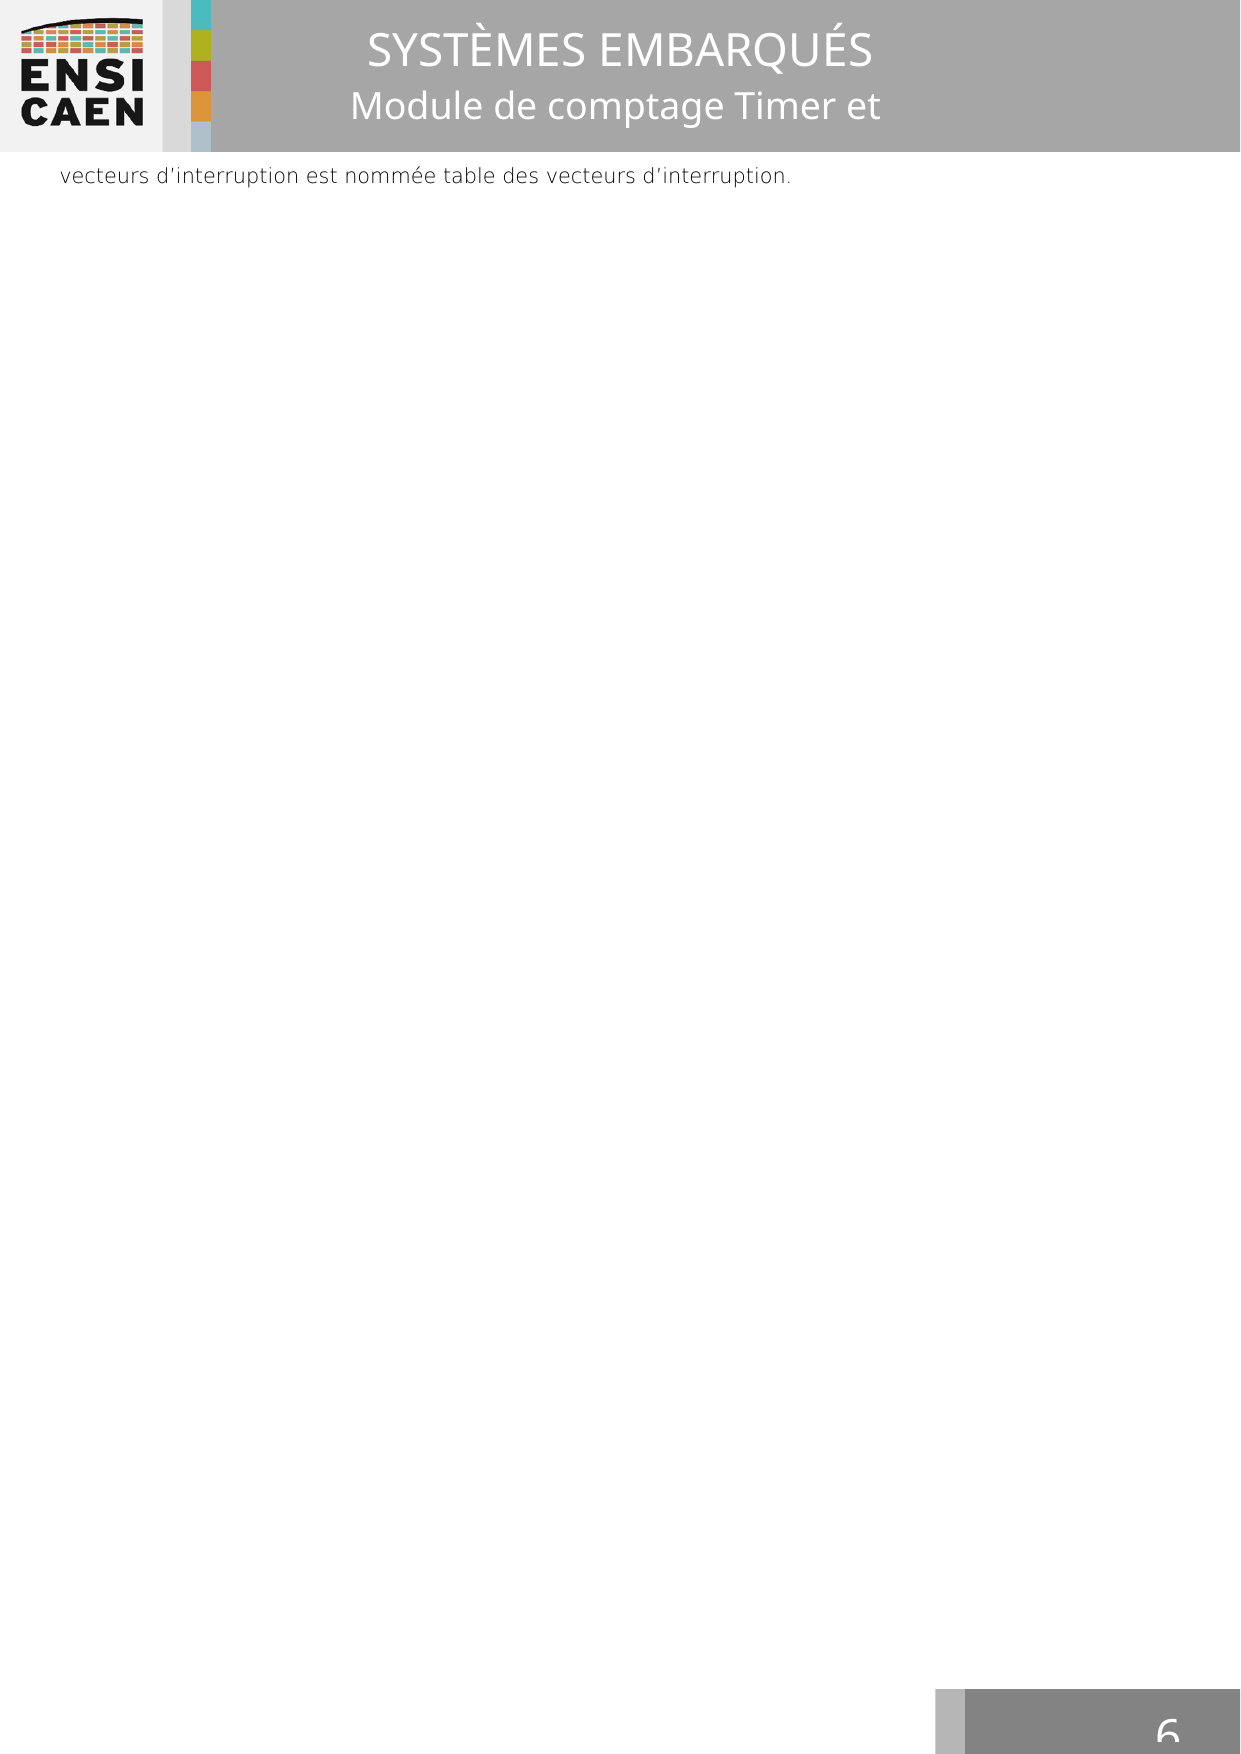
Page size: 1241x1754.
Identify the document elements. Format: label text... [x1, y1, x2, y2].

picture [0, 0, 1241, 152]
text vecteurs d’interruption est nommée table des vecteurs d’interruption. [59, 164, 1181, 188]
picture [935, 1689, 1241, 1754]
